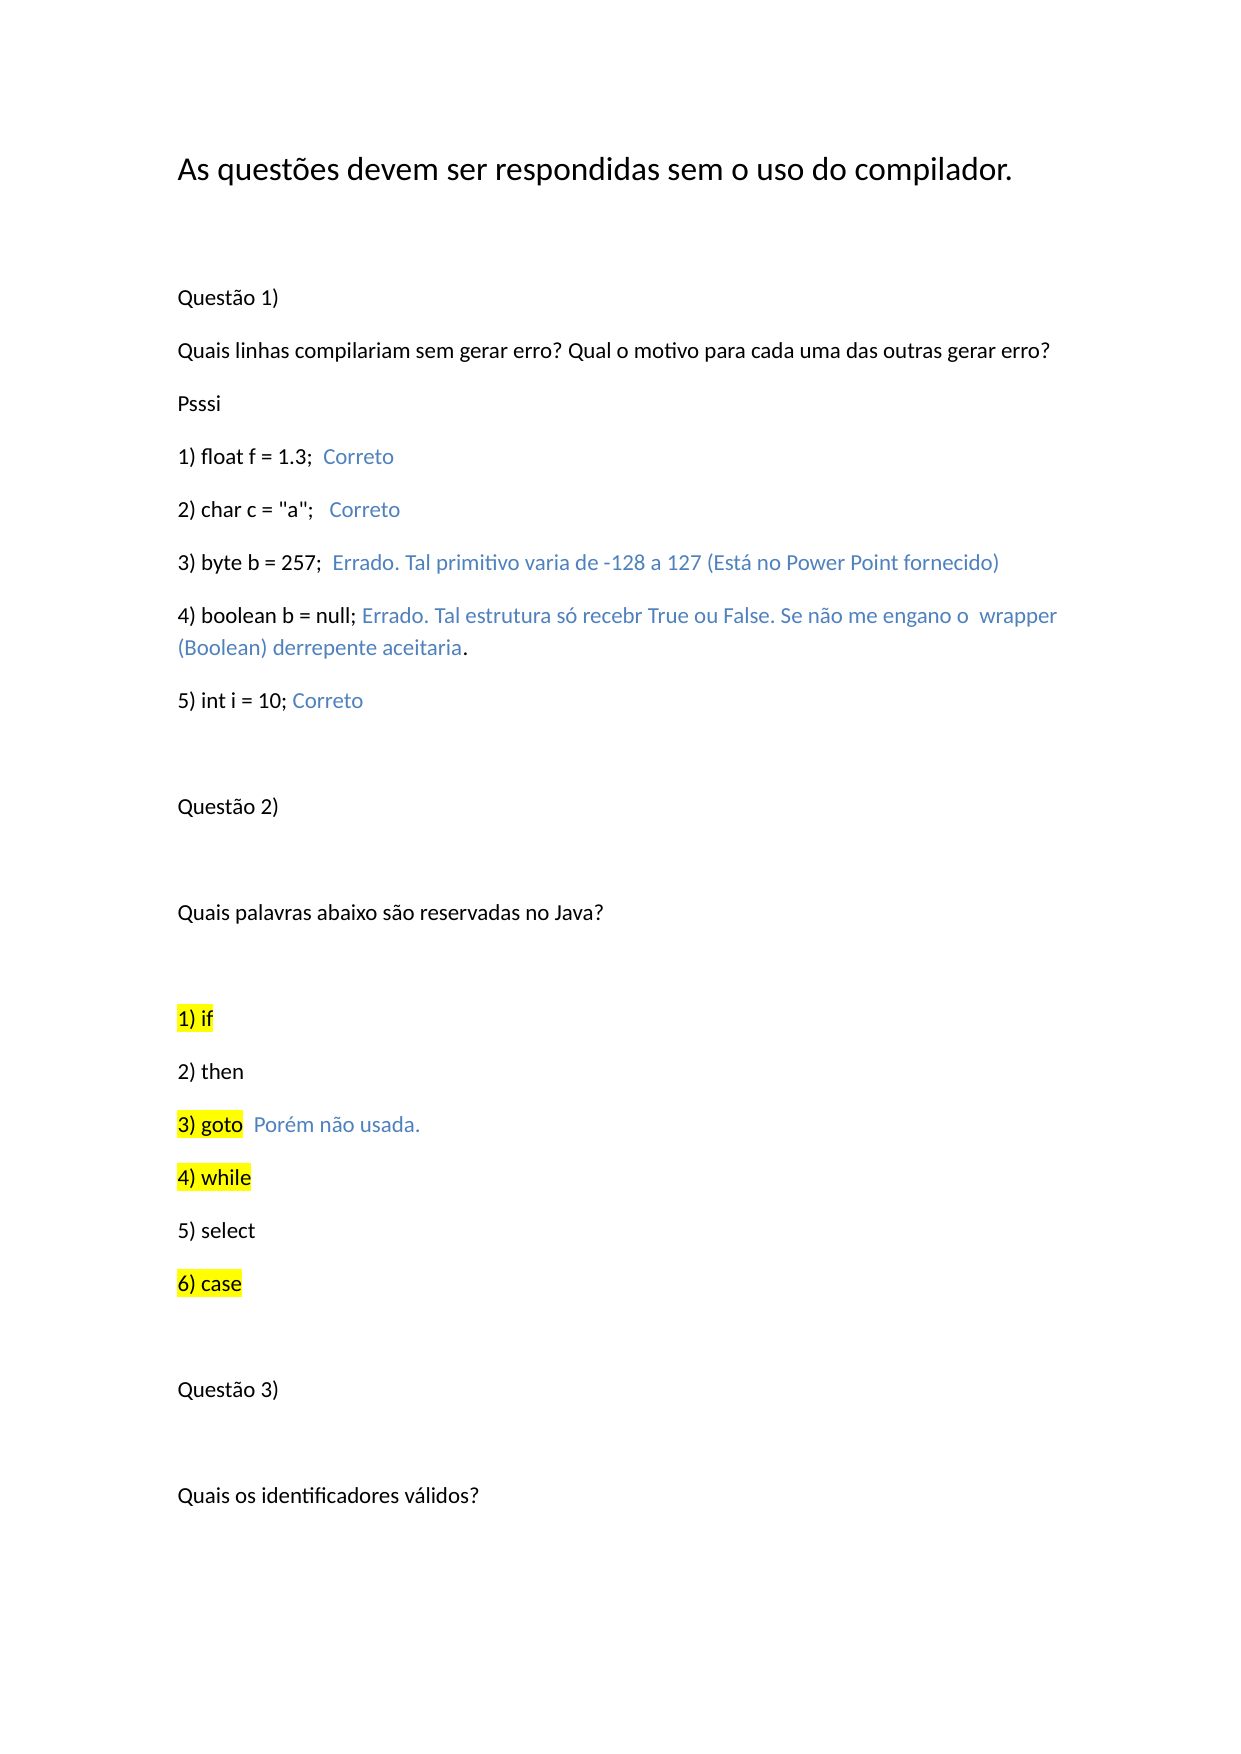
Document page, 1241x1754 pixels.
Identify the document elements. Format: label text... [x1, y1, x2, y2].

text 5) select [177, 1216, 1063, 1244]
text Psssi [177, 389, 1063, 417]
text 5) int i = 10; Correto [177, 686, 1063, 714]
text 4) boolean b = null; Errado. Tal estrutura só recebr True ou False. Se não me engano o wrapper (Boolean) derrepente aceitaria. [177, 601, 1063, 661]
text Questão 2) [177, 792, 1063, 820]
text Quais os identificadores válidos? [177, 1481, 1063, 1509]
text 1) float f = 1.3; Correto [177, 442, 1063, 470]
text 6) case [177, 1269, 1063, 1297]
text 2) then [177, 1057, 1063, 1085]
text 4) while [177, 1163, 1063, 1191]
text As questões devem ser respondidas sem o uso do compilador. [177, 148, 1063, 188]
text 2) char c = "a"; Correto [177, 495, 1063, 523]
text Questão 3) [177, 1375, 1063, 1403]
text 3) byte b = 257; Errado. Tal primitivo varia de -128 a 127 (Está no Power Point fornecido) [177, 548, 1063, 576]
text 3) goto Porém não usada. [177, 1110, 1063, 1138]
text Questão 1) [177, 283, 1063, 311]
text 1) if [177, 1004, 1063, 1032]
text Quais linhas compilariam sem gerar erro? Qual o motivo para cada uma das outras gerar erro? [177, 336, 1063, 364]
text Quais palavras abaixo são reservadas no Java? [177, 898, 1063, 926]
